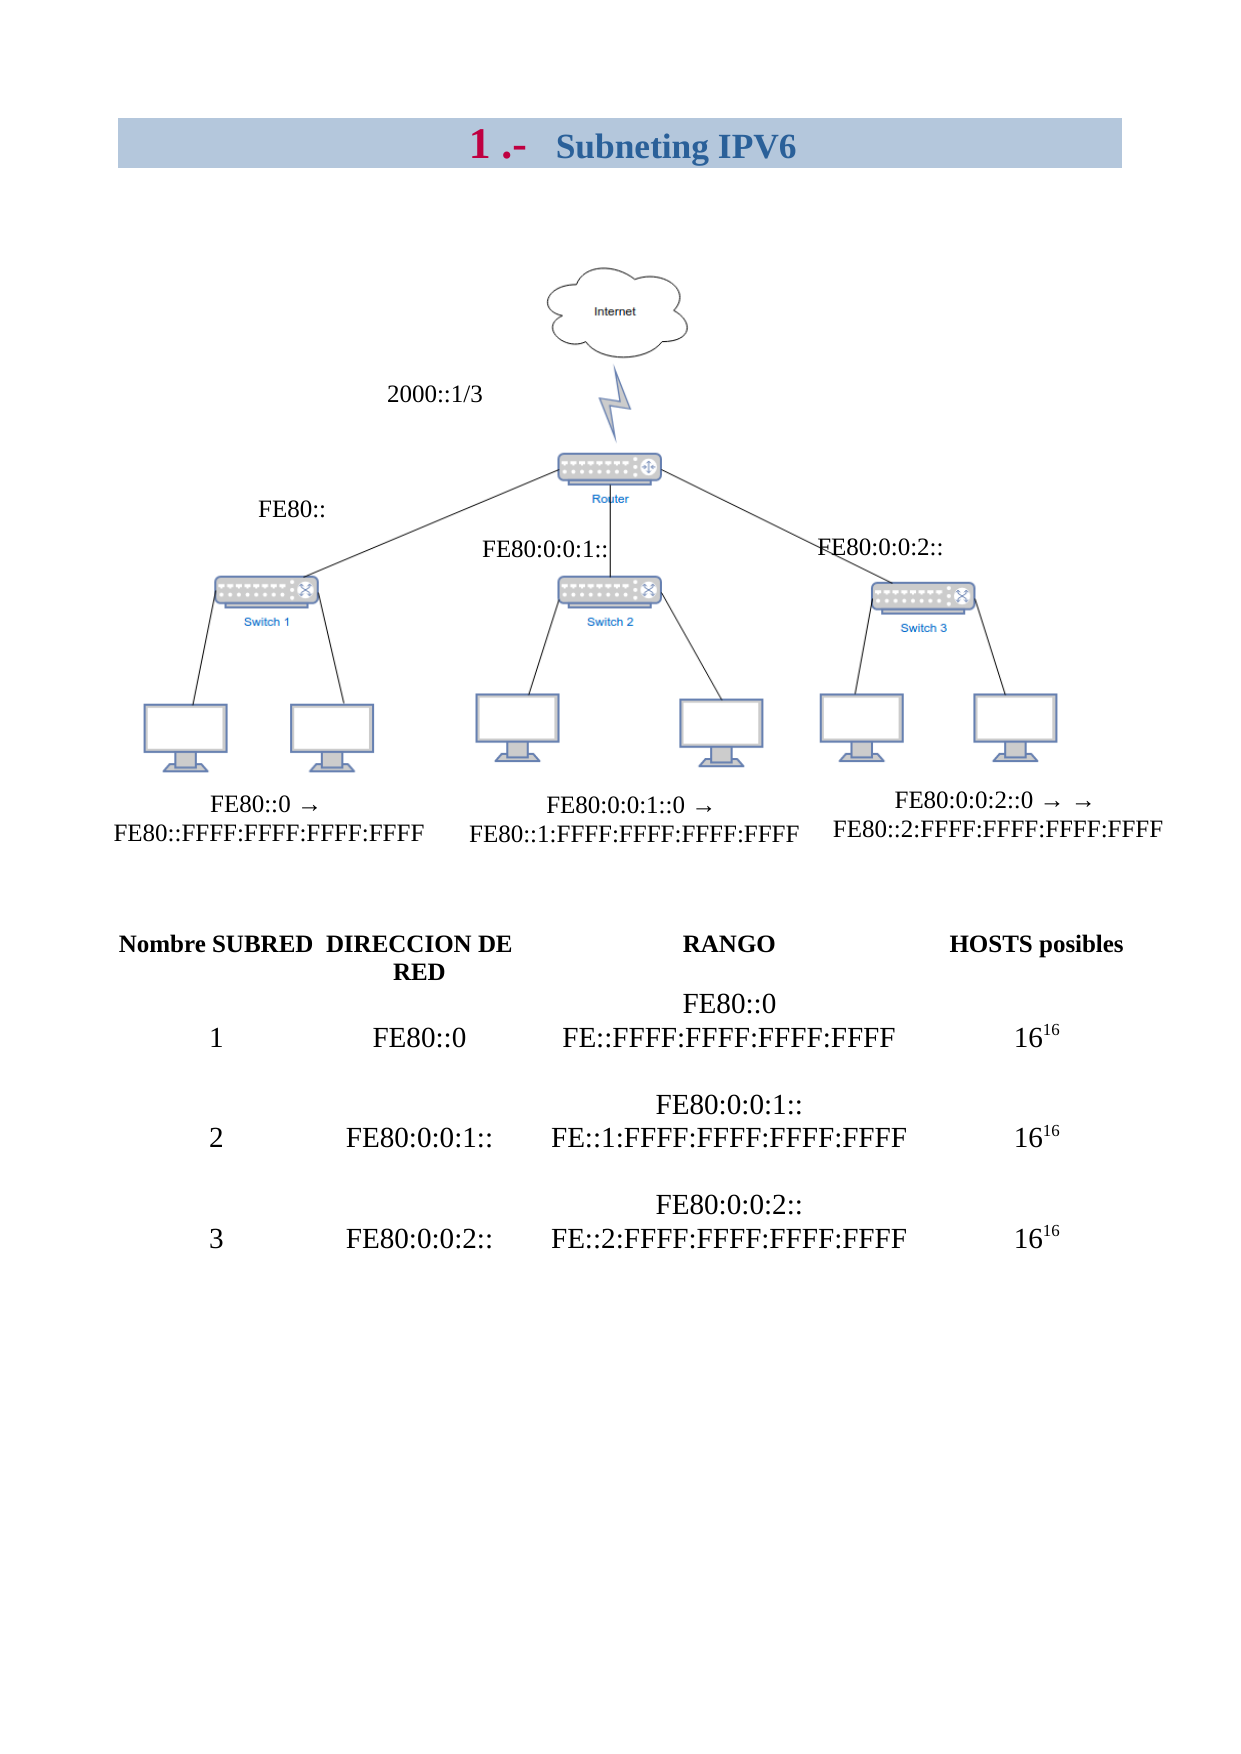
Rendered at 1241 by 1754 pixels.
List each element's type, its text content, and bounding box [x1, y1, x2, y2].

table_cell FE80:0:0:2:: [319, 1188, 519, 1288]
table_cell FE80:0:0:2:: FE::2:FFFF:FFFF:FFFF:FFFF [519, 1188, 939, 1288]
table_cell 1 [113, 986, 319, 1087]
table_cell 3 [113, 1188, 319, 1288]
table_cell 1616 [939, 986, 1134, 1087]
table_cell FE80:0:0:1:: [319, 1087, 519, 1187]
table_header Nombre SUBRED [113, 900, 319, 986]
table_cell FE80:0:0:1:: FE::1:FFFF:FFFF:FFFF:FFFF [519, 1087, 939, 1187]
picture [118, 254, 1123, 799]
table_cell 1616 [939, 1188, 1134, 1288]
table_header DIRECCION DE RED [319, 900, 519, 986]
table_header HOSTS posibles [939, 900, 1134, 986]
table_cell 1616 [939, 1087, 1134, 1187]
table_cell FE80::0 FE::FFFF:FFFF:FFFF:FFFF [519, 986, 939, 1087]
table_cell FE80::0 [319, 986, 519, 1087]
table_header RANGO [519, 900, 939, 986]
table_cell 2 [113, 1087, 319, 1187]
text 1 .- Subneting IPV6 [118, 118, 1122, 168]
